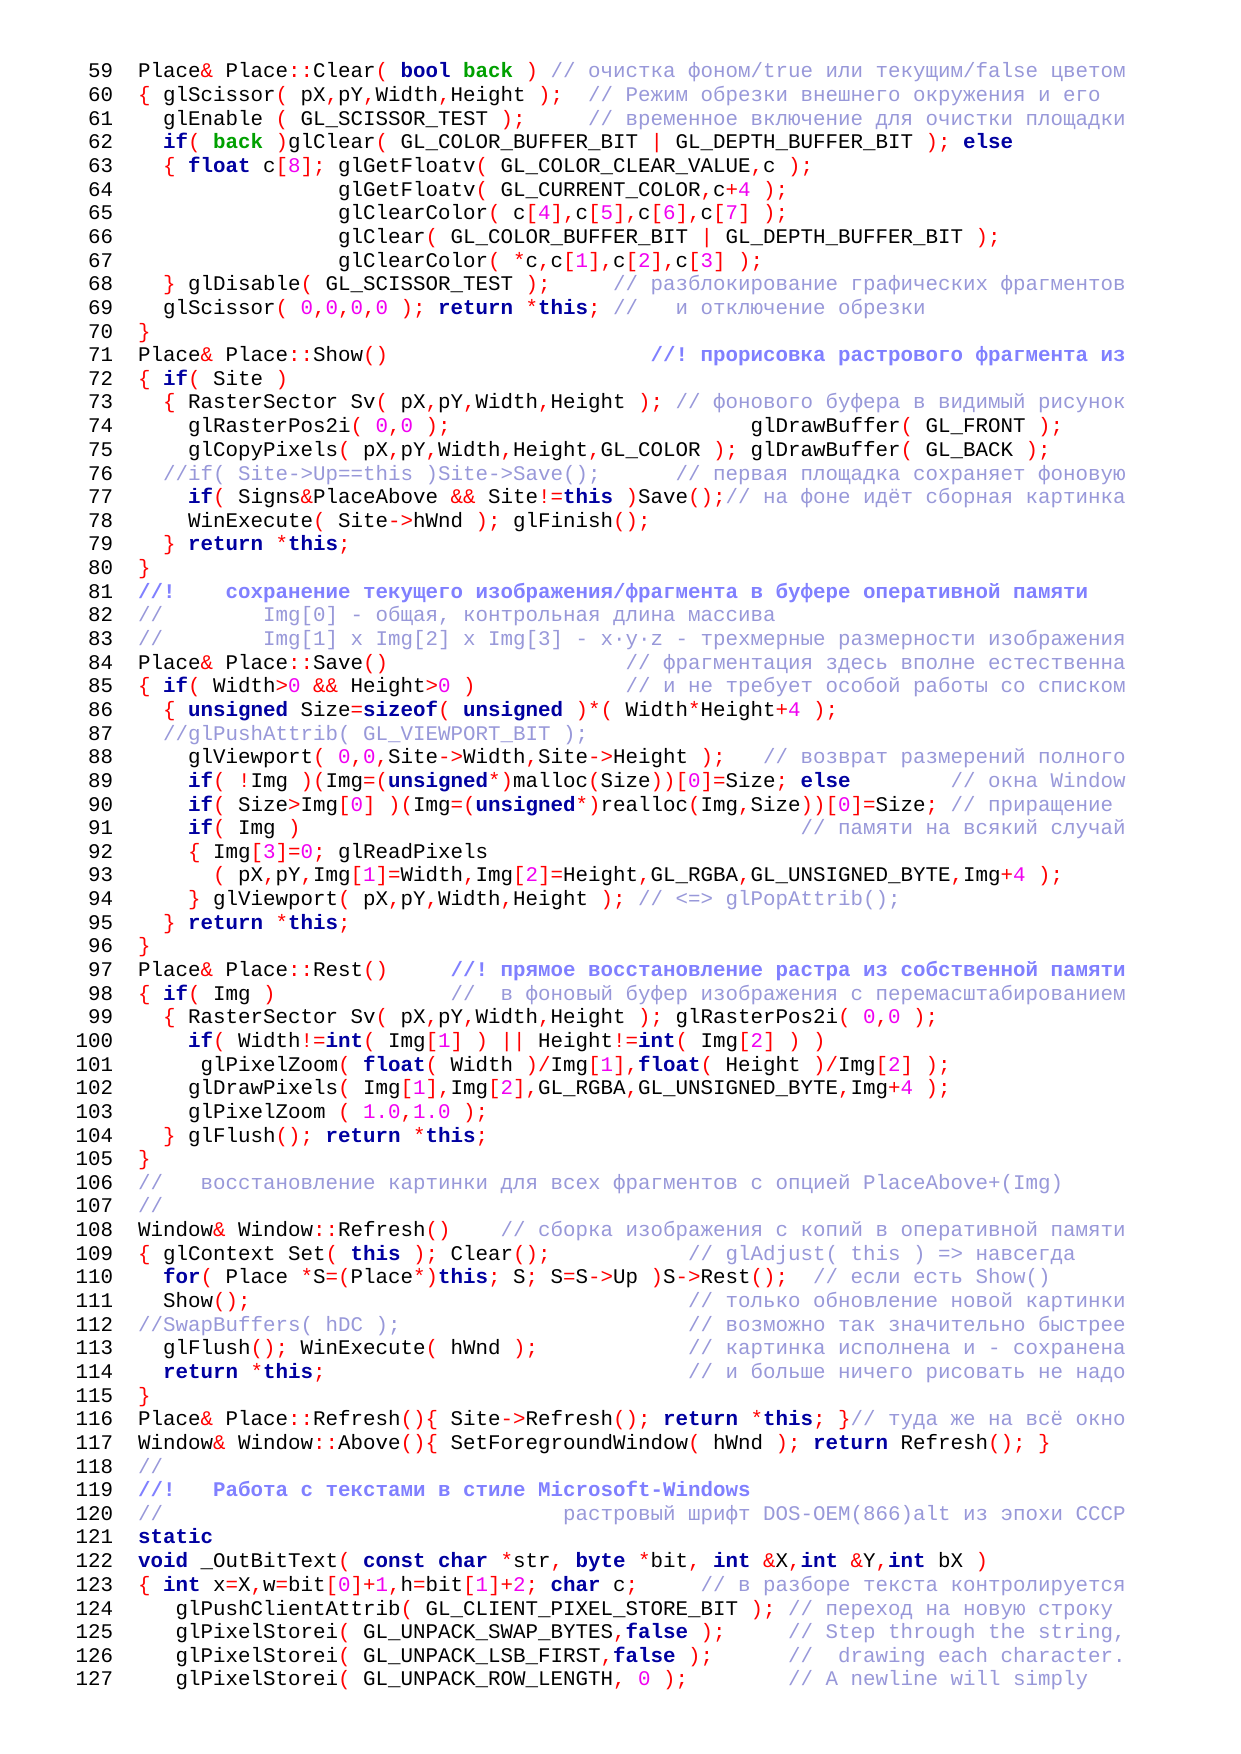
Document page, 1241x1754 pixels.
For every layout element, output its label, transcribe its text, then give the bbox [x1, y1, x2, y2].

subtitle 67 glClearColor( *c,c[1],c[2],c[3] ); [488, 250, 525, 273]
subtitle 103 glPixelZoom ( 1.0,1.0 ); [338, 1101, 1181, 1124]
subtitle 63 { float c[8]; glGetFloatv( GL_COLOR_CLEAR_VALUE,c ); [788, 155, 1181, 179]
subtitle 75 glCopyPixels( pX,pY,Width,Height,GL_COLOR ); glDrawBuffer( GL_BACK ); [75, 439, 188, 462]
subtitle 99 { RasterSector Sv( pX,pY,Width,Height ); glRasterPos2i( 0,0 ); [838, 1006, 1181, 1030]
subtitle 77 if( Signs&PlaceAbove && Site!=this )Save();// на фоне идёт сборная картинка [75, 486, 238, 510]
subtitle 87 //glPushAttrib( GL_VIEWPORT_BIT ); [75, 723, 1181, 746]
subtitle 85 { if( Width>0 && Height>0 ) // и не требует особой работы со списком [275, 675, 350, 699]
subtitle 62 if( back )glClear( GL_COLOR_BUFFER_BIT | GL_DEPTH_BUFFER_BIT ); else [75, 131, 288, 155]
subtitle 67 glClearColor( *c,c[1],c[2],c[3] ); [688, 250, 1181, 273]
subtitle 64 glGetFloatv( GL_CURRENT_COLOR,c+4 ); [725, 179, 1181, 202]
subtitle 74 glRasterPos2i( 0,0 ); glDrawBuffer( GL_FRONT ); [1038, 415, 1181, 439]
subtitle 125 glPixelStorei( GL_UNPACK_SWAP_BYTES,false ); // Step through the string, [75, 1621, 175, 1645]
subtitle 61 glEnable ( GL_SCISSOR_TEST ); // временное включение для очистки площадки [75, 108, 163, 131]
subtitle 127 glPixelStorei( GL_UNPACK_ROW_LENGTH, 0 ); // A newline will simply [75, 1668, 1181, 1692]
subtitle 73 { RasterSector Sv( pX,pY,Width,Height ); // фонового буфера в видимый рисунок [75, 392, 188, 415]
subtitle 97 Place& Place::Rest() //! прямое восстановление растра из собственной памяти [363, 959, 1181, 983]
subtitle 76 //if( Site->Up==this )Site->Save(); // первая площадка сохраняет фоновую [75, 462, 1181, 486]
subtitle 122 void _OutBitText( const char *str, byte *bit, int &X,int &Y,int bX ) [75, 1550, 200, 1574]
subtitle 110 for( Place *S=(Place*)this; S; S=S->Up )S->Rest(); // если есть Show() [75, 1266, 225, 1290]
subtitle 120 // растровый шрифт DOS-OEM(866)alt из эпохи CCCP [75, 1503, 1181, 1527]
subtitle 62 if( back )glClear( GL_COLOR_BUFFER_BIT | GL_DEPTH_BUFFER_BIT ); else [925, 131, 1181, 155]
subtitle 89 if( !Img )(Img=(unsigned*)malloc(Size))[0]=Size; else // окна Window [75, 770, 250, 793]
subtitle 66 glClear( GL_COLOR_BUFFER_BIT | GL_DEPTH_BUFFER_BIT ); [75, 226, 338, 250]
subtitle 88 glViewport( 0,0,Site->Width,Site->Height ); // возврат размерений полного [75, 746, 188, 770]
subtitle 121 static [75, 1527, 1181, 1550]
subtitle 83 // Img[1] x Img[2] x Img[3] - x·y·z - трехмерные размерности изображения [75, 628, 1181, 652]
subtitle 73 { RasterSector Sv( pX,pY,Width,Height ); // фонового буфера в видимый рисунок [638, 392, 1181, 415]
subtitle 122 void _OutBitText( const char *str, byte *bit, int &X,int &Y,int bX ) [338, 1550, 513, 1574]
subtitle 64 glGetFloatv( GL_CURRENT_COLOR,c+4 ); [75, 179, 338, 202]
subtitle 100 if( Width!=int( Img[1] ) || Height!=int( Img[2] ) ) [425, 1030, 538, 1054]
subtitle 98 { if( Img ) // в фоновый буфер изображения с перемасштабированием [263, 983, 1181, 1006]
subtitle 86 { unsigned Size=sizeof( unsigned )*( Width*Height+4 ); [775, 699, 1181, 723]
subtitle 61 glEnable ( GL_SCISSOR_TEST ); // временное включение для очистки площадки [500, 108, 1181, 131]
subtitle 67 glClearColor( *c,c[1],c[2],c[3] ); [625, 250, 675, 273]
subtitle 74 glRasterPos2i( 0,0 ); glDrawBuffer( GL_FRONT ); [75, 415, 188, 439]
subtitle 85 { if( Width>0 && Height>0 ) // и не требует особой работы со списком [425, 675, 1181, 699]
subtitle 108 Window& Window::Refresh() // сборка изображения с копий в оперативной памяти [425, 1219, 1181, 1243]
subtitle 116 Place& Place::Refresh(){ Site->Refresh(); return *this; }// туда же на всё окно [613, 1408, 1181, 1432]
subtitle 63 { float c[8]; glGetFloatv( GL_COLOR_CLEAR_VALUE,c ); [275, 155, 338, 179]
subtitle 88 glViewport( 0,0,Site->Width,Site->Height ); // возврат размерений полного [313, 746, 388, 770]
subtitle 90 if( Size>Img[0] )(Img=(unsigned*)realloc(Img,Size))[0]=Size; // приращение [75, 793, 1181, 817]
subtitle 122 void _OutBitText( const char *str, byte *bit, int &X,int &Y,int bX ) [550, 1550, 650, 1574]
subtitle 124 glPushClientAttrib( GL_CLIENT_PIXEL_STORE_BIT ); // переход на новую строку [75, 1597, 1181, 1621]
subtitle 113 glFlush(); WinExecute( hWnd ); // картинка исполнена и - сохранена [75, 1337, 1181, 1361]
subtitle 89 if( !Img )(Img=(unsigned*)malloc(Size))[0]=Size; else // окна Window [650, 770, 725, 793]
subtitle 65 glClearColor( c[4],c[5],c[6],c[7] ); [75, 202, 1181, 226]
subtitle 86 { unsigned Size=sizeof( unsigned )*( Width*Height+4 ); [75, 699, 300, 723]
subtitle 63 { float c[8]; glGetFloatv( GL_COLOR_CLEAR_VALUE,c ); [75, 155, 263, 179]
subtitle 102 glDrawPixels( Img[1],Img[2],GL_RGBA,GL_UNSIGNED_BYTE,Img+4 ); [888, 1077, 1181, 1101]
subtitle 110 for( Place *S=(Place*)this; S; S=S->Up )S->Rest(); // если есть Show() [413, 1266, 513, 1290]
subtitle 107 // [75, 1196, 1181, 1219]
subtitle 77 if( Signs&PlaceAbove && Site!=this )Save();// на фоне идёт сборная картинка [538, 486, 638, 510]
subtitle 71 Place& Place::Show() //! прорисовка растрового фрагмента из [75, 344, 138, 368]
subtitle 72 { if( Site ) [75, 368, 213, 392]
subtitle 80 } [75, 557, 1181, 581]
subtitle 100 if( Width!=int( Img[1] ) || Height!=int( Img[2] ) ) [300, 1030, 388, 1054]
subtitle 99 { RasterSector Sv( pX,pY,Width,Height ); glRasterPos2i( 0,0 ); [75, 1006, 188, 1030]
subtitle 88 glViewport( 0,0,Site->Width,Site->Height ); // возврат размерений полного [700, 746, 1181, 770]
subtitle 125 glPixelStorei( GL_UNPACK_SWAP_BYTES,false ); // Step through the string, [613, 1621, 1181, 1645]
subtitle 101 glPixelZoom( float( Width )/Img[1],float( Height )/Img[2] ); [75, 1054, 200, 1077]
subtitle 106 // восстановление картинки для всех фрагментов с опцией PlaceAbove+(Img) [75, 1172, 1181, 1196]
subtitle 84 Place& Place::Save() // фрагментация здесь вполне естественна [75, 652, 138, 675]
subtitle 117 Window& Window::Above(){ SetForegroundWindow( hWnd ); return Refresh(); } [988, 1432, 1181, 1456]
subtitle 115 } [75, 1385, 1181, 1408]
subtitle 69 glScissor( 0,0,0,0 ); return *this; // и отключение обрезки [275, 297, 1181, 321]
subtitle 75 glCopyPixels( pX,pY,Width,Height,GL_COLOR ); glDrawBuffer( GL_BACK ); [1025, 439, 1181, 462]
subtitle 118 // [75, 1456, 1181, 1479]
subtitle 100 if( Width!=int( Img[1] ) || Height!=int( Img[2] ) ) [75, 1030, 238, 1054]
subtitle 117 Window& Window::Above(){ SetForegroundWindow( hWnd ); return Refresh(); } [775, 1432, 900, 1456]
subtitle 72 { if( Site ) [275, 368, 1181, 392]
subtitle 95 } return *this; [75, 912, 1181, 935]
subtitle 109 { glContext Set( this ); Clear(); // glAdjust( this ) => навсегда [75, 1243, 163, 1266]
subtitle 86 { unsigned Size=sizeof( unsigned )*( Width*Height+4 ); [350, 699, 625, 723]
subtitle 91 if( Img ) // памяти на всякий случай [75, 817, 238, 841]
subtitle 89 if( !Img )(Img=(unsigned*)malloc(Size))[0]=Size; else // окна Window [363, 770, 513, 793]
subtitle 85 { if( Width>0 && Height>0 ) // и не требует особой работы со списком [75, 675, 213, 699]
subtitle 94 } glViewport( pX,pY,Width,Height ); // <=> glPopAttrib(); [75, 888, 213, 912]
subtitle 100 if( Width!=int( Img[1] ) || Height!=int( Img[2] ) ) [613, 1030, 700, 1054]
subtitle 100 if( Width!=int( Img[1] ) || Height!=int( Img[2] ) ) [738, 1030, 1181, 1054]
subtitle 126 glPixelStorei( GL_UNPACK_LSB_FIRST,false ); // drawing each character. [600, 1645, 1181, 1668]
subtitle 94 } glViewport( pX,pY,Width,Height ); // <=> glPopAttrib(); [600, 888, 1181, 912]
subtitle 111 Show(); // только обновление новой картинки [75, 1290, 163, 1314]
subtitle 96 } [75, 935, 1181, 959]
subtitle 109 { glContext Set( this ); Clear(); // glAdjust( this ) => навсегда [325, 1243, 450, 1266]
subtitle 68 } glDisable( GL_SCISSOR_TEST ); // разблокирование графических фрагментов [525, 273, 1181, 297]
subtitle 123 { int x=X,w=bit[0]+1,h=bit[1]+2; char c; // в разборе текста контролируется [463, 1574, 613, 1597]
subtitle 110 for( Place *S=(Place*)this; S; S=S->Up )S->Rest(); // если есть Show() [750, 1266, 1181, 1290]
subtitle 122 void _OutBitText( const char *str, byte *bit, int &X,int &Y,int bX ) [975, 1550, 1181, 1574]
subtitle 78 WinExecute( Site->hWnd ); glFinish(); [613, 510, 1181, 533]
subtitle 104 } glFlush(); return *this; [75, 1124, 1181, 1148]
subtitle 123 { int x=X,w=bit[0]+1,h=bit[1]+2; char c; // в разборе текста контролируется [325, 1574, 400, 1597]
subtitle 67 glClearColor( *c,c[1],c[2],c[3] ); [75, 250, 338, 273]
subtitle 112 //SwapBuffers( hDC ); // возможно так значительно быстрее [75, 1314, 1181, 1337]
subtitle 60 { glScissor( pX,pY,Width,Height ); // Режим обрезки внешнего окружения и его [538, 84, 1181, 108]
subtitle 69 glScissor( 0,0,0,0 ); return *this; // и отключение обрезки [75, 297, 163, 321]
subtitle 119 //! Работа с текстами в стиле Microsoft-Windows [75, 1479, 1181, 1503]
subtitle 84 Place& Place::Save() // фрагментация здесь вполне естественна [363, 652, 1181, 675]
subtitle 92 { Img[3]=0; glReadPixels [75, 841, 213, 864]
subtitle 81 //! сохранение текущего изображения/фрагмента в буфере оперативной памяти [75, 581, 1181, 604]
subtitle 123 { int x=X,w=bit[0]+1,h=bit[1]+2; char c; // в разборе текста контролируется [625, 1574, 1181, 1597]
subtitle 109 { glContext Set( this ); Clear(); // glAdjust( this ) => навсегда [513, 1243, 1181, 1266]
subtitle 89 if( !Img )(Img=(unsigned*)malloc(Size))[0]=Size; else // окна Window [775, 770, 1181, 793]
subtitle 122 void _OutBitText( const char *str, byte *bit, int &X,int &Y,int bX ) [875, 1550, 938, 1574]
subtitle 67 glClearColor( *c,c[1],c[2],c[3] ); [563, 250, 613, 273]
subtitle 114 return *this; // и больше ничего рисовать не надо [75, 1361, 1181, 1385]
subtitle 91 if( Img ) // памяти на всякий случай [288, 817, 1181, 841]
subtitle 126 glPixelStorei( GL_UNPACK_LSB_FIRST,false ); // drawing each character. [75, 1645, 175, 1668]
subtitle 92 { Img[3]=0; glReadPixels [488, 841, 1181, 864]
subtitle 103 glPixelZoom ( 1.0,1.0 ); [75, 1101, 188, 1124]
subtitle 101 glPixelZoom( float( Width )/Img[1],float( Height )/Img[2] ); [875, 1054, 1181, 1077]
subtitle 59 Place& Place::Clear( bool back ) // очистка фоном/true или текущим/false цветом [375, 61, 1181, 84]
subtitle 98 { if( Img ) // в фоновый буфер изображения с перемасштабированием [75, 983, 213, 1006]
subtitle 78 WinExecute( Site->hWnd ); glFinish(); [75, 510, 188, 533]
subtitle 93 ( pX,pY,Img[1]=Width,Img[2]=Height,GL_RGBA,GL_UNSIGNED_BYTE,Img+4 ); [75, 864, 1181, 888]
subtitle 111 Show(); // только обновление новой картинки [213, 1290, 1181, 1314]
subtitle 101 glPixelZoom( float( Width )/Img[1],float( Height )/Img[2] ); [588, 1054, 725, 1077]
subtitle 79 } return *this; [75, 533, 1181, 557]
subtitle 82 // Img[0] - общая, контрольная длина массива [75, 604, 1181, 628]
subtitle 60 { glScissor( pX,pY,Width,Height ); // Режим обрезки внешнего окружения и его [75, 84, 163, 108]
subtitle 122 void _OutBitText( const char *str, byte *bit, int &X,int &Y,int bX ) [788, 1550, 863, 1574]
subtitle 101 glPixelZoom( float( Width )/Img[1],float( Height )/Img[2] ); [338, 1054, 450, 1077]
subtitle 102 glDrawPixels( Img[1],Img[2],GL_RGBA,GL_UNSIGNED_BYTE,Img+4 ); [75, 1077, 188, 1101]
subtitle 77 if( Signs&PlaceAbove && Site!=this )Save();// на фоне идёт сборная картинка [688, 486, 1181, 510]
subtitle 74 glRasterPos2i( 0,0 ); glDrawBuffer( GL_FRONT ); [350, 415, 750, 439]
subtitle 71 Place& Place::Show() //! прорисовка растрового фрагмента из [363, 344, 1181, 368]
subtitle 105 } [75, 1148, 1181, 1172]
subtitle 92 { Img[3]=0; glReadPixels [250, 841, 338, 864]
subtitle 122 void _OutBitText( const char *str, byte *bit, int &X,int &Y,int bX ) [688, 1550, 775, 1574]
subtitle 78 WinExecute( Site->hWnd ); glFinish(); [475, 510, 513, 533]
subtitle 70 } [75, 321, 1181, 344]
subtitle 123 { int x=X,w=bit[0]+1,h=bit[1]+2; char c; // в разборе текста контролируется [75, 1574, 213, 1597]
subtitle 68 } glDisable( GL_SCISSOR_TEST ); // разблокирование графических фрагментов [75, 273, 188, 297]
subtitle 66 glClear( GL_COLOR_BUFFER_BIT | GL_DEPTH_BUFFER_BIT ); [975, 226, 1181, 250]
